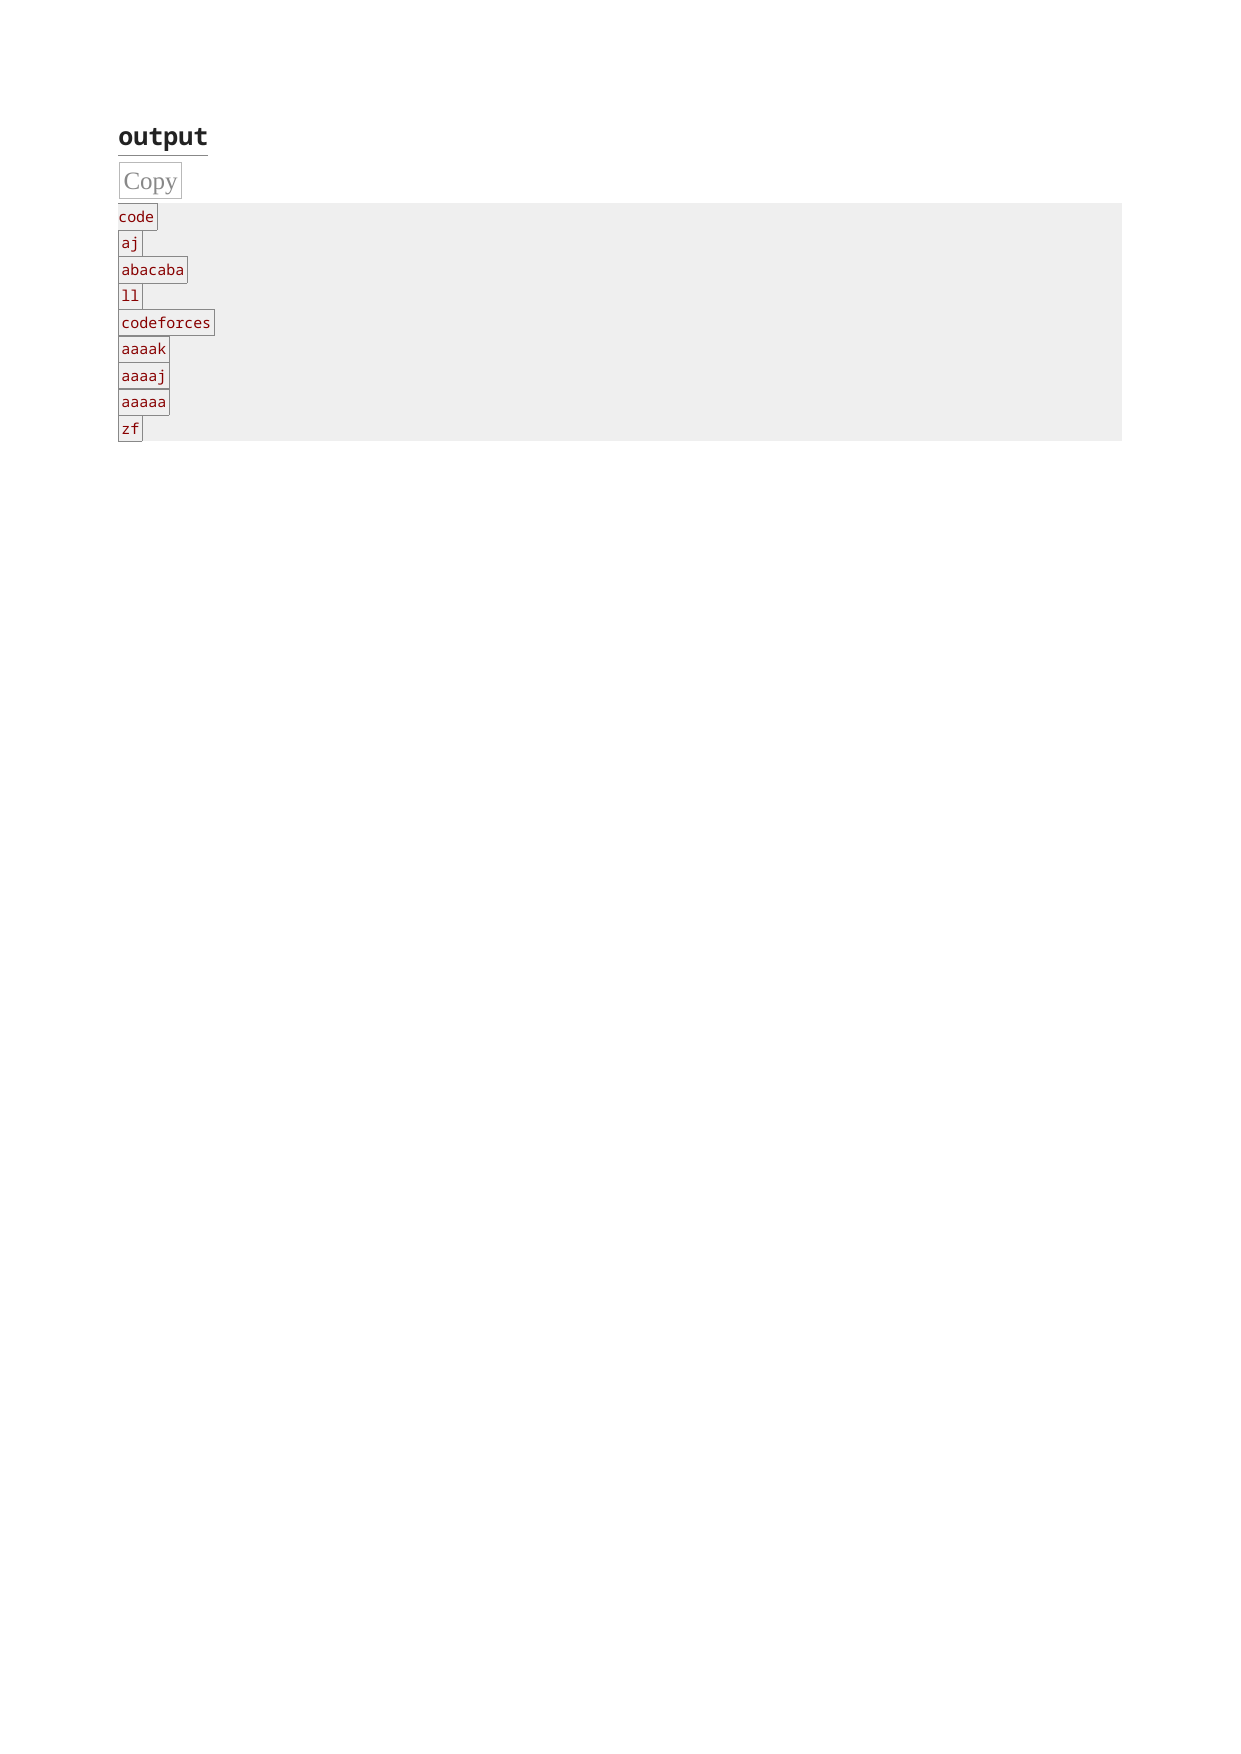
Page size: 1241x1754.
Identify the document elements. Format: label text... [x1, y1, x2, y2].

text [170, 362, 1122, 388]
text aaaaj [119, 363, 169, 388]
text [182, 162, 1121, 198]
text aaaaa [119, 390, 169, 415]
text code [118, 204, 157, 230]
text codeforces [119, 310, 214, 335]
text aj [119, 231, 142, 256]
text ll [119, 284, 142, 309]
text Copy [120, 163, 181, 198]
text [143, 283, 1122, 309]
text abacaba [119, 257, 187, 283]
text zf [119, 416, 142, 441]
text [170, 336, 1122, 362]
text [143, 415, 1122, 441]
text output [118, 118, 1122, 155]
text [215, 309, 1122, 336]
text [158, 203, 1122, 230]
text [188, 256, 1122, 283]
text [143, 230, 1122, 256]
text aaaak [119, 337, 169, 362]
text [170, 388, 1122, 415]
